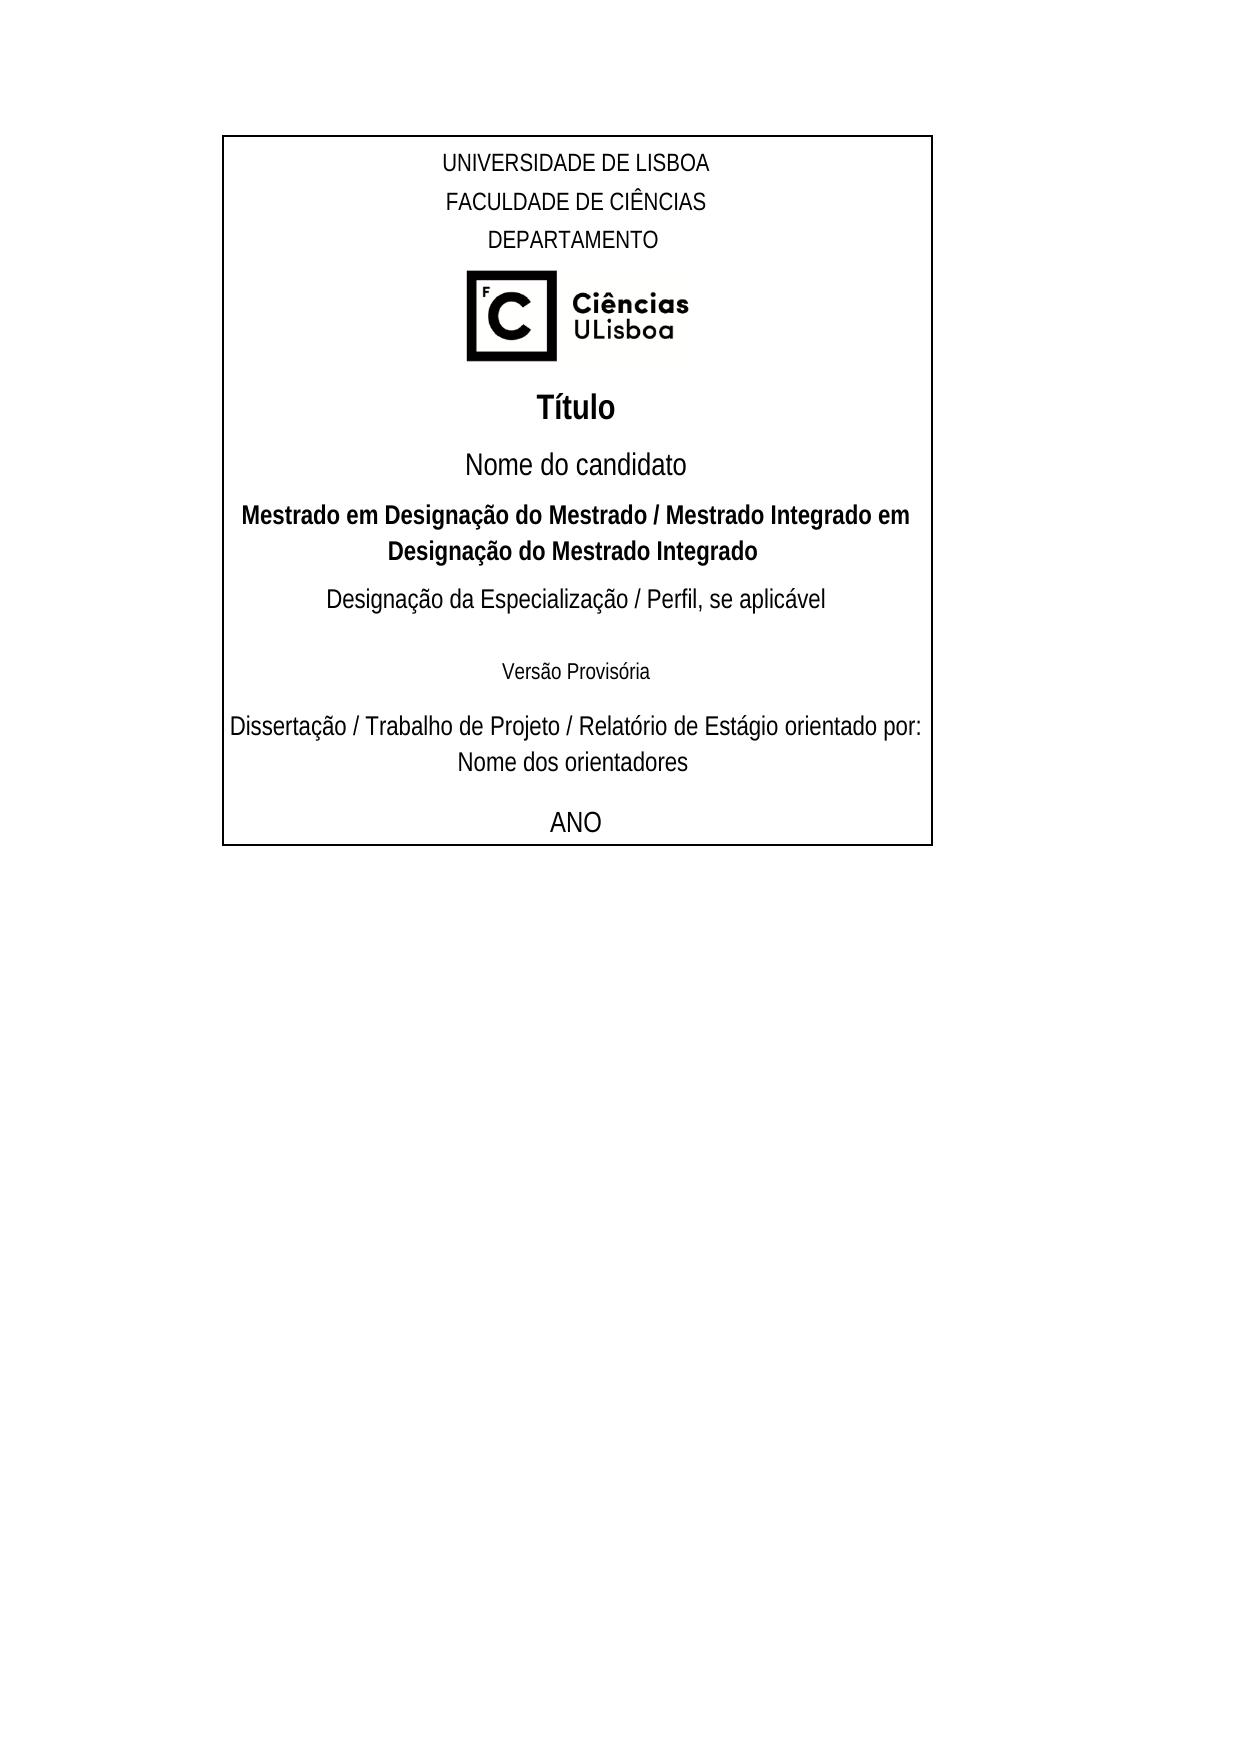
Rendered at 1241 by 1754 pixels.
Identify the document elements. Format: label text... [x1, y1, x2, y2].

text UNIVERSIDADE DE LISBOA [224, 148, 930, 176]
text Título [224, 387, 930, 427]
text ANO [224, 806, 930, 839]
text Mestrado em Designação do Mestrado / Mestrado Integrado em Designação do Mestrado Integrado [224, 499, 930, 566]
text Versão Provisória [224, 658, 930, 684]
text FACULDADE DE CIÊNCIAS [224, 187, 930, 215]
text Nome do candidato [224, 446, 930, 482]
text DEPARTAMENTO [224, 226, 930, 254]
text Dissertação / Trabalho de Projeto / Relatório de Estágio orientado por: [224, 710, 930, 741]
text Nome dos orientadores [224, 746, 930, 777]
text Designação da Especialização / Perfil, se aplicável [224, 583, 930, 614]
